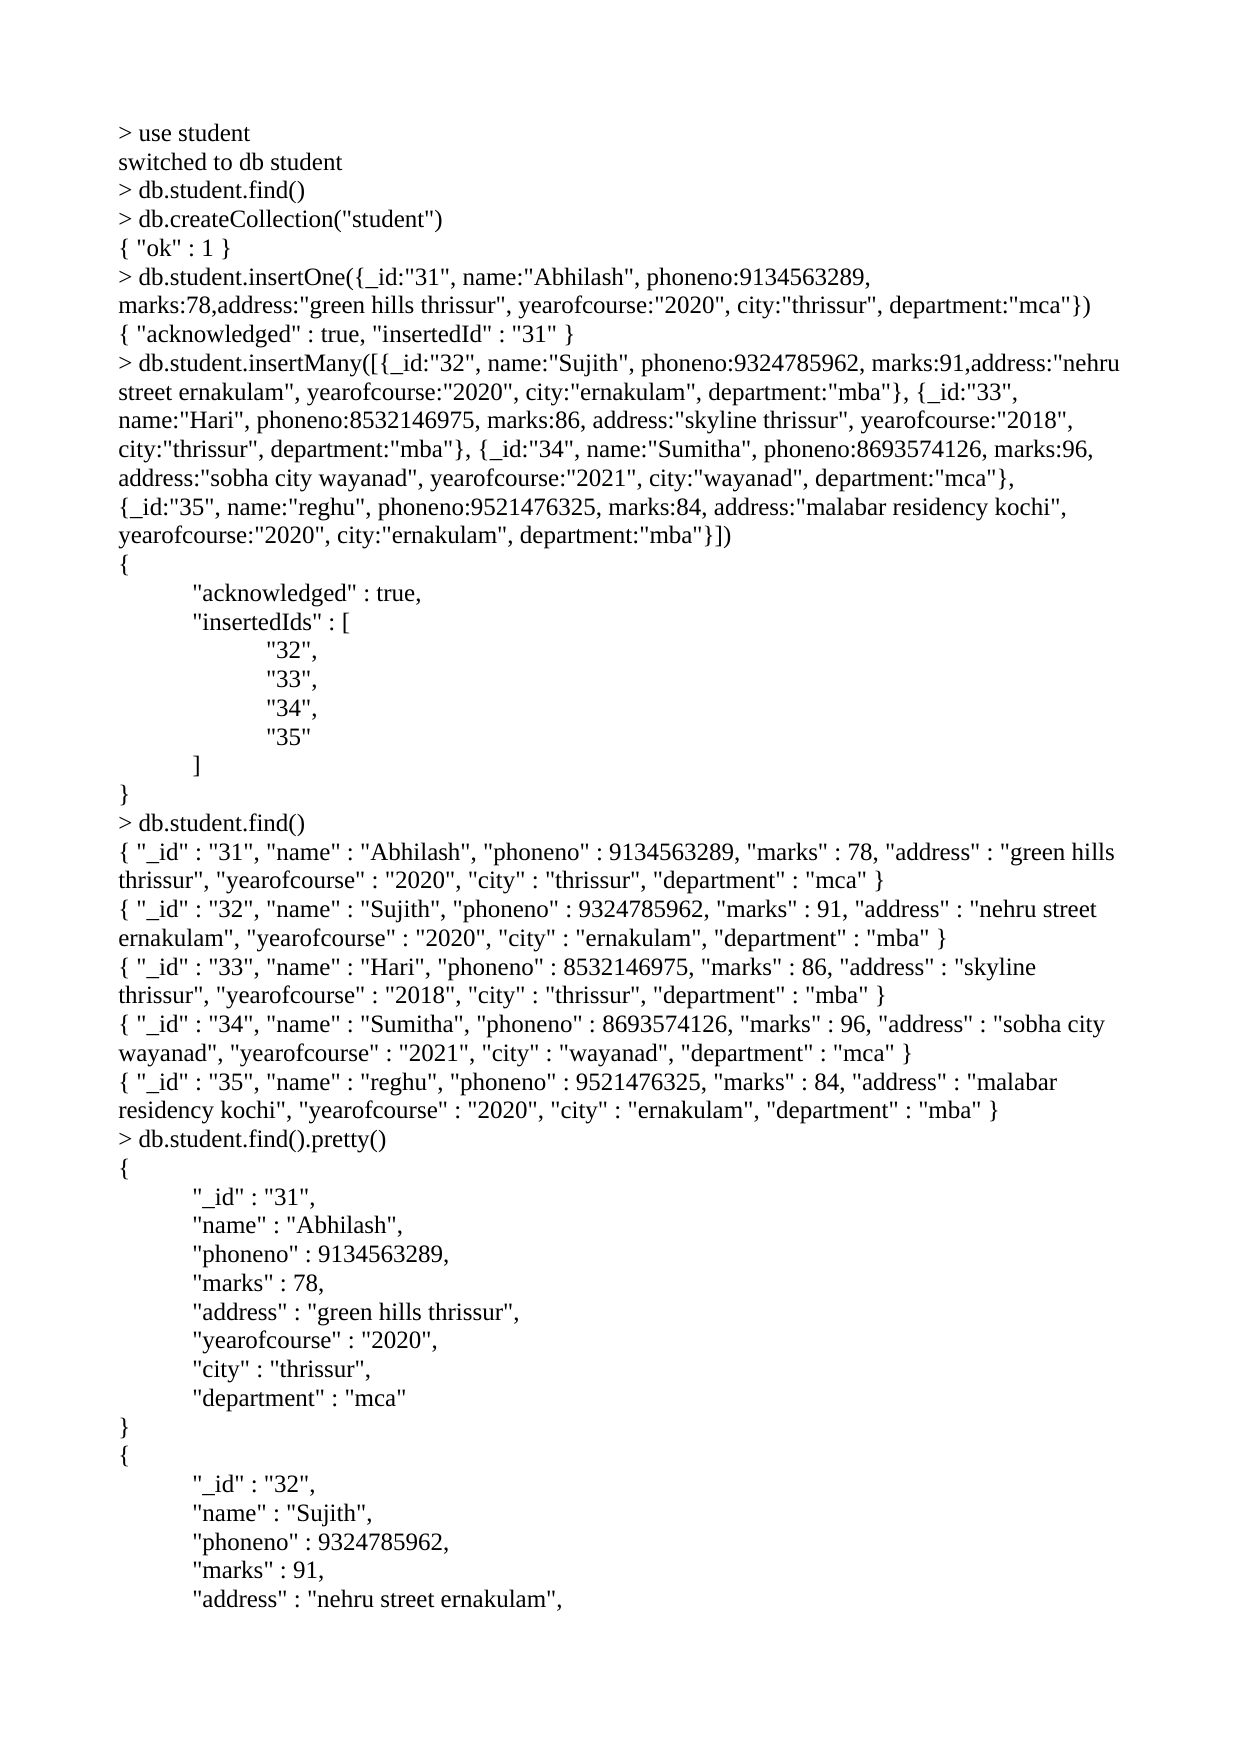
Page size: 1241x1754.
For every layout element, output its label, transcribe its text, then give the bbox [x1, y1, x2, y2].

text "32", [118, 636, 1122, 664]
text "name" : "Sujith", [118, 1498, 1122, 1527]
text } [118, 1412, 1122, 1441]
text "yearofcourse" : "2020", [118, 1326, 1122, 1354]
text > db.student.find() [118, 176, 1122, 204]
text > use student [118, 118, 1122, 147]
text "acknowledged" : true, [118, 578, 1122, 607]
text "marks" : 91, [118, 1556, 1122, 1584]
text { [118, 1153, 1122, 1182]
text > db.student.find() [118, 808, 1122, 837]
text { "_id" : "35", "name" : "reghu", "phoneno" : 9521476325, "marks" : 84, "address" : "malabar residency kochi", "yearofcourse" : "2020", "city" : "ernakulam", "department" : "mba" } [118, 1067, 1122, 1124]
text > db.createCollection("student") [118, 204, 1122, 233]
text "35" [118, 722, 1122, 751]
text switched to db student [118, 147, 1122, 176]
text ] [118, 751, 1122, 779]
text > db.student.insertMany([{_id:"32", name:"Sujith", phoneno:9324785962, marks:91,address:"nehru street ernakulam", yearofcourse:"2020", city:"ernakulam", department:"mba"}, {_id:"33", name:"Hari", phoneno:8532146975, marks:86, address:"skyline thrissur", yearofcourse:"2018", city:"thrissur", department:"mba"}, {_id:"34", name:"Sumitha", phoneno:8693574126, marks:96, address:"sobha city wayanad", yearofcourse:"2021", city:"wayanad", department:"mca"}, {_id:"35", name:"reghu", phoneno:9521476325, marks:84, address:"malabar residency kochi", yearofcourse:"2020", city:"ernakulam", department:"mba"}]) [118, 348, 1122, 549]
text "address" : "green hills thrissur", [118, 1297, 1122, 1326]
text "34", [118, 693, 1122, 722]
text "address" : "nehru street ernakulam", [118, 1584, 1122, 1613]
text "_id" : "31", [118, 1182, 1122, 1211]
text { [118, 549, 1122, 578]
text > db.student.insertOne({_id:"31", name:"Abhilash", phoneno:9134563289, marks:78,address:"green hills thrissur", yearofcourse:"2020", city:"thrissur", department:"mca"}) [118, 262, 1122, 319]
text "name" : "Abhilash", [118, 1211, 1122, 1239]
text { "_id" : "33", "name" : "Hari", "phoneno" : 8532146975, "marks" : 86, "address" : "skyline thrissur", "yearofcourse" : "2018", "city" : "thrissur", "department" : "mba" } [118, 952, 1122, 1009]
text { "ok" : 1 } [118, 233, 1122, 262]
text "department" : "mca" [118, 1383, 1122, 1412]
text "phoneno" : 9134563289, [118, 1239, 1122, 1268]
text "33", [118, 664, 1122, 693]
text "marks" : 78, [118, 1268, 1122, 1297]
text { "acknowledged" : true, "insertedId" : "31" } [118, 319, 1122, 348]
text > db.student.find().pretty() [118, 1124, 1122, 1153]
text { "_id" : "34", "name" : "Sumitha", "phoneno" : 8693574126, "marks" : 96, "address" : "sobha city wayanad", "yearofcourse" : "2021", "city" : "wayanad", "department" : "mca" } [118, 1009, 1122, 1067]
text "_id" : "32", [118, 1469, 1122, 1498]
text } [118, 779, 1122, 808]
text { "_id" : "31", "name" : "Abhilash", "phoneno" : 9134563289, "marks" : 78, "address" : "green hills thrissur", "yearofcourse" : "2020", "city" : "thrissur", "department" : "mca" } [118, 837, 1122, 894]
text { "_id" : "32", "name" : "Sujith", "phoneno" : 9324785962, "marks" : 91, "address" : "nehru street ernakulam", "yearofcourse" : "2020", "city" : "ernakulam", "department" : "mba" } [118, 894, 1122, 952]
text { [118, 1441, 1122, 1469]
text "insertedIds" : [ [118, 607, 1122, 636]
text "phoneno" : 9324785962, [118, 1527, 1122, 1556]
text "city" : "thrissur", [118, 1354, 1122, 1383]
